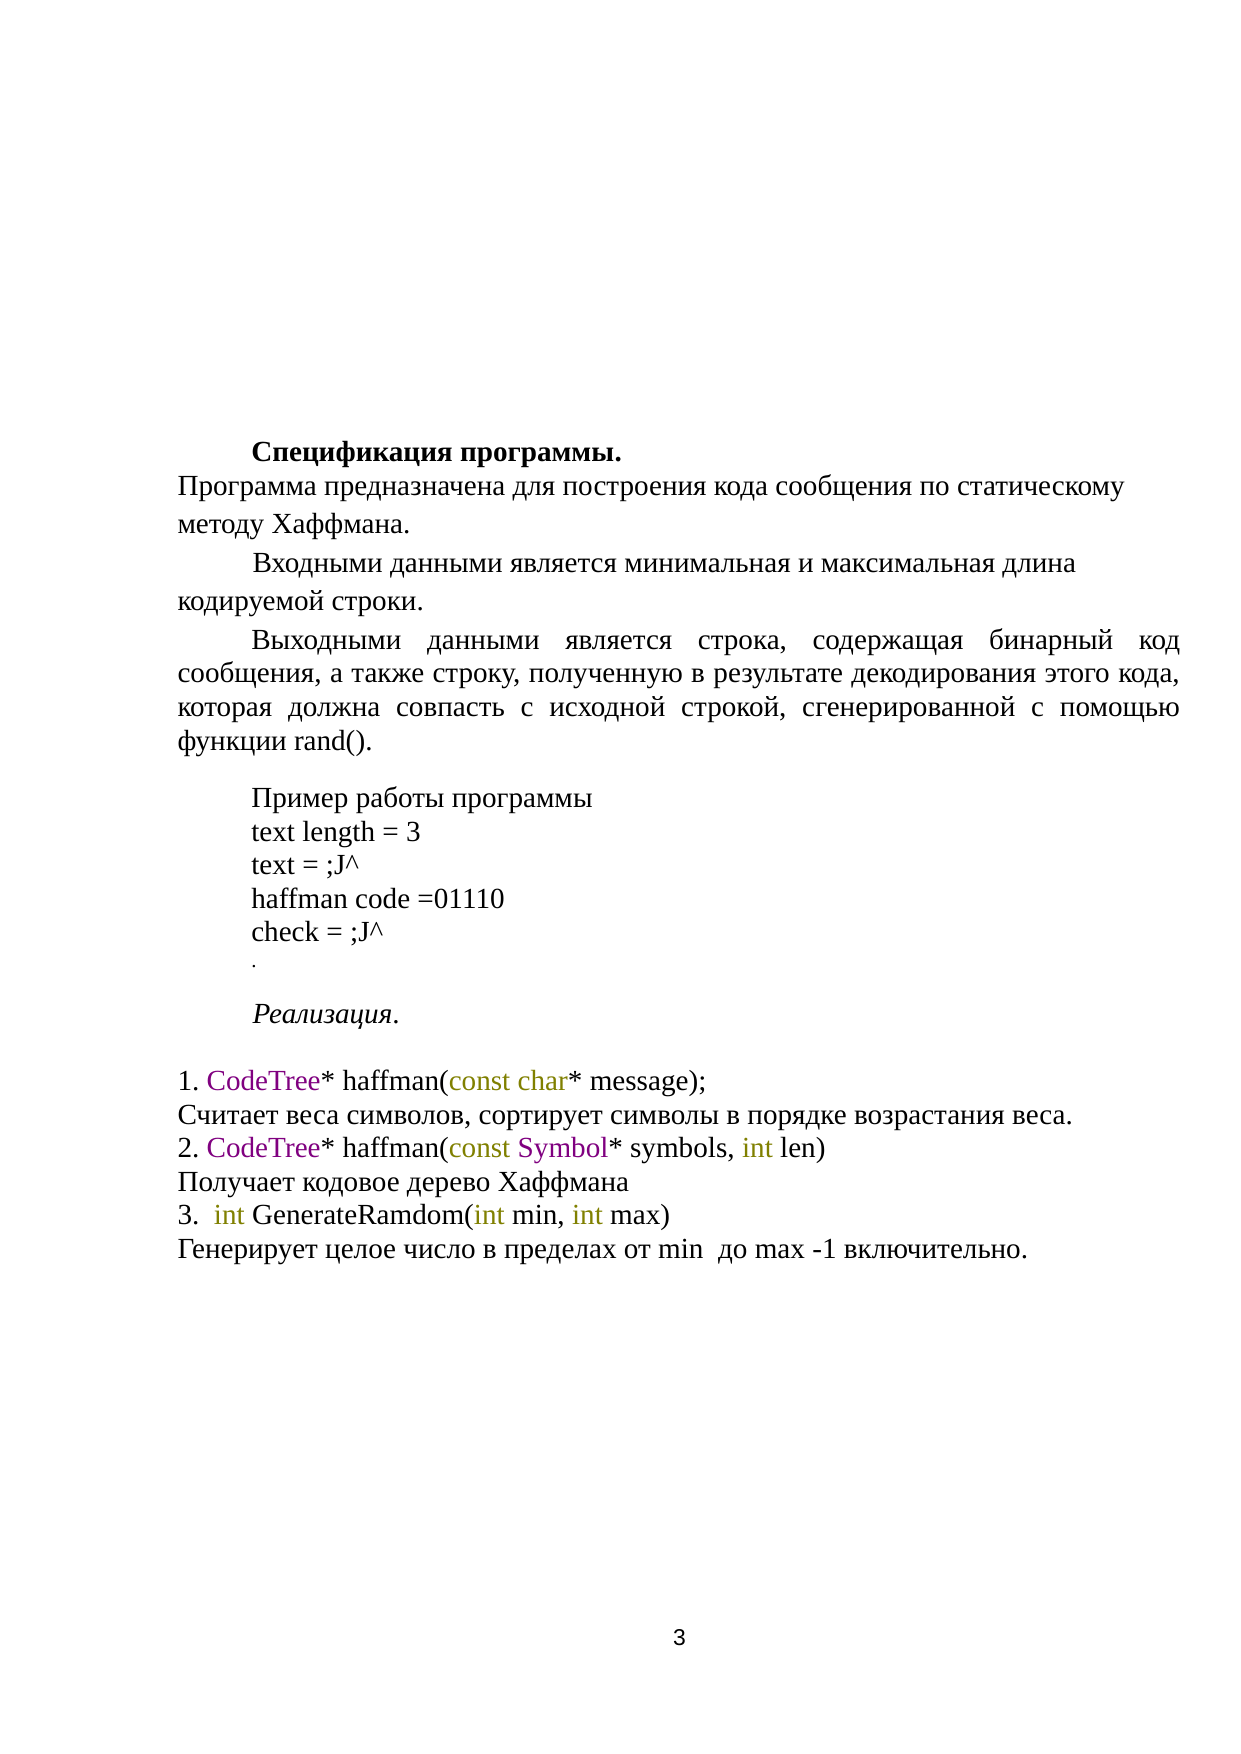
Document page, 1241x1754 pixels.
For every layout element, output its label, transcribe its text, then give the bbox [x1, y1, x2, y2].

text text length = 3 [177, 814, 1181, 847]
text Выходными данными является строка, содержащая бинарный код сообщения, а также строку, полученную в результате декодирования этого кода, которая должна совпасть с исходной строкой, сгенерированной с помощью функции rand(). [177, 622, 1181, 756]
text 3. int GenerateRamdom(int min, int max) [177, 1197, 1181, 1231]
text Программа предназначена для построения кода сообщения по статическому методу Хаффмана. [177, 468, 1181, 540]
text Входными данными является минимальная и максимальная длина кодируемой строки. [177, 545, 1181, 617]
text Реализация. [177, 996, 1181, 1030]
text check = ;J^ [177, 914, 1181, 948]
text text = ;J^ [177, 847, 1181, 881]
text Генерирует целое число в пределах от min до max -1 включительно. [177, 1231, 1181, 1264]
text . [177, 948, 1181, 972]
text Спецификация программы. [177, 434, 1181, 468]
text Считает веса символов, сортирует символы в порядке возрастания веса. [177, 1097, 1181, 1130]
text Пример работы программы [177, 780, 1181, 814]
text haffman code =01110 [177, 881, 1181, 914]
list 1. CodeTree* haffman(const char* message); [177, 1063, 1181, 1097]
text Получает кодовое дерево Хаффмана [177, 1164, 1181, 1197]
text 2. CodeTree* haffman(const Symbol* symbols, int len) [177, 1130, 1181, 1164]
